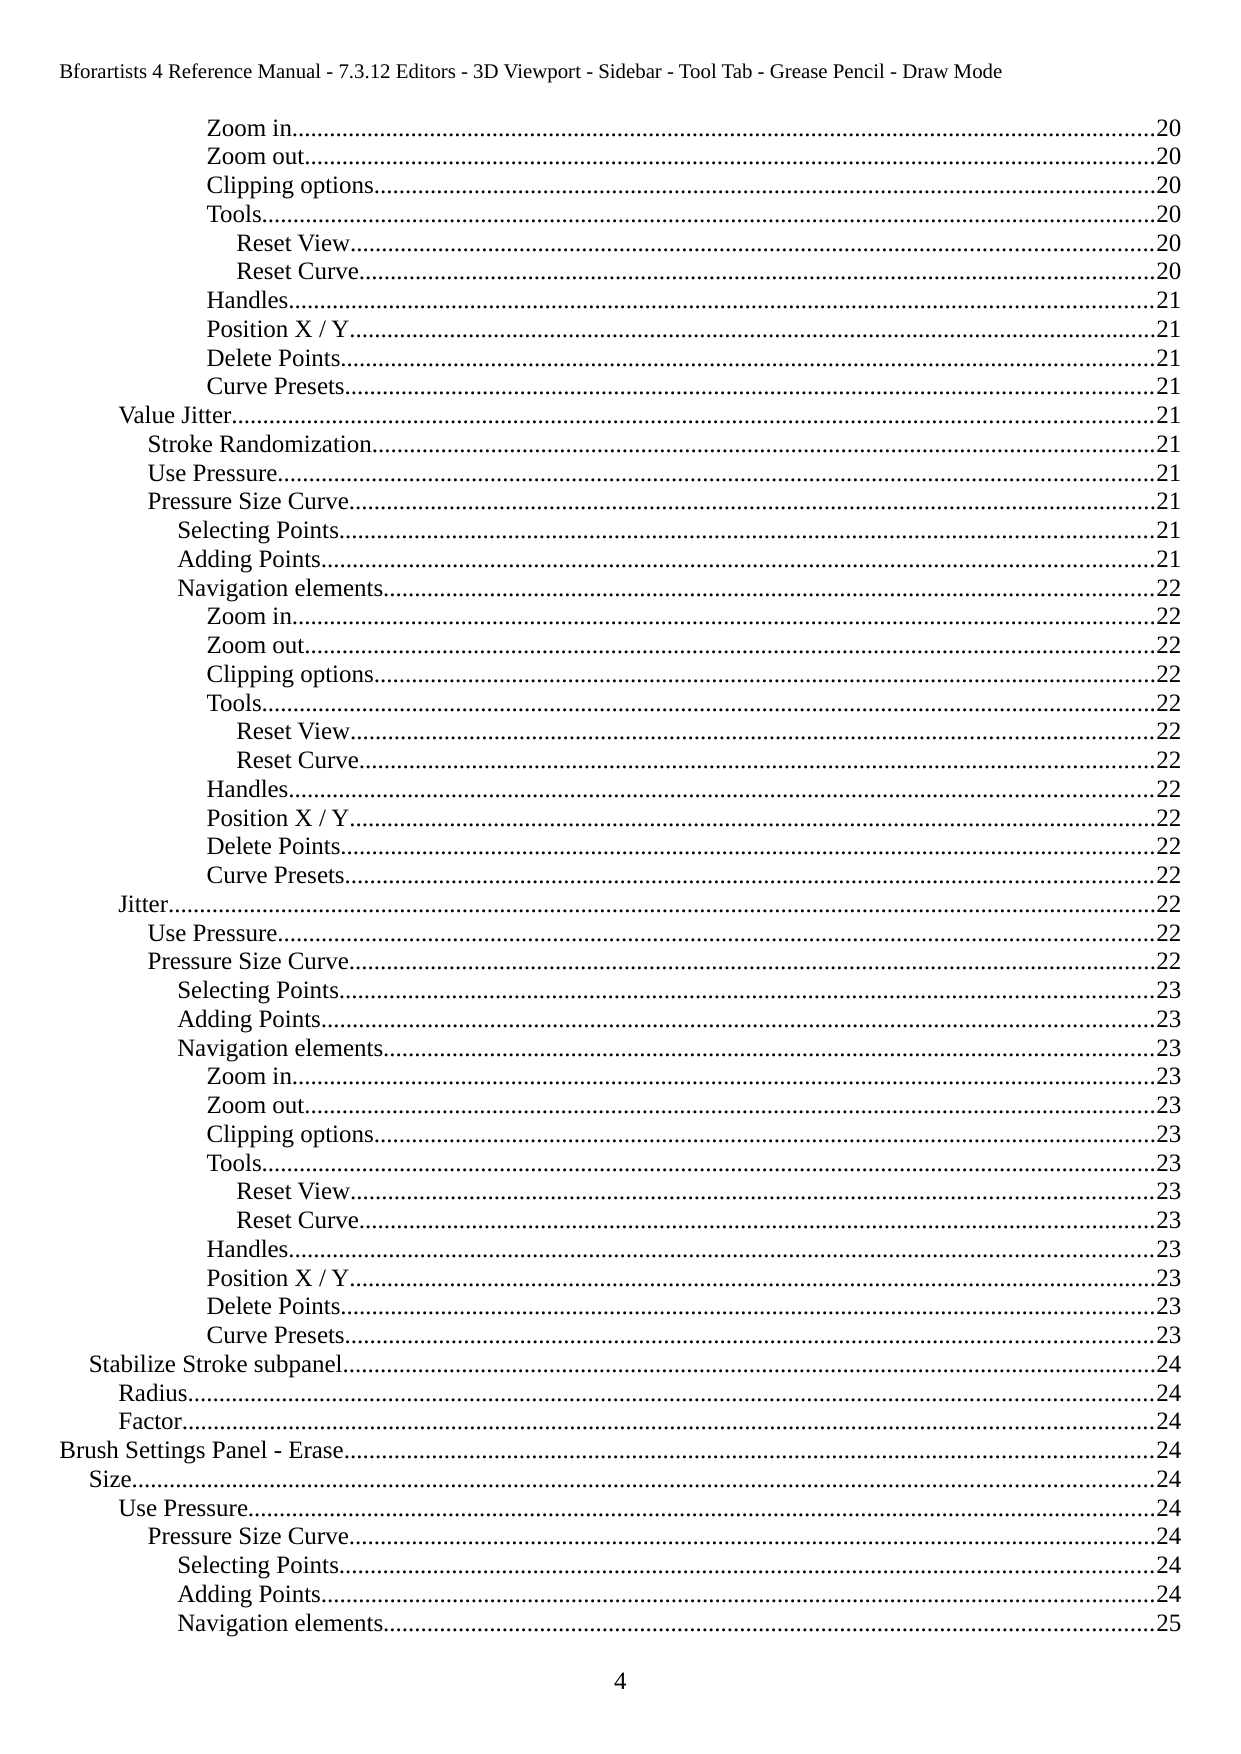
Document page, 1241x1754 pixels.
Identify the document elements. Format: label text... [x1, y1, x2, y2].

text Tools 22 [206, 688, 1181, 716]
text Selecting Points 24 [177, 1550, 1181, 1579]
text Zoom in 22 [206, 601, 1181, 630]
text Clipping options 22 [206, 659, 1181, 688]
text Use Pressure 22 [147, 918, 1181, 946]
text Zoom out 20 [206, 141, 1181, 170]
text Pressure Size Curve 21 [147, 486, 1181, 515]
text Use Pressure 24 [118, 1493, 1181, 1521]
text Selecting Points 21 [177, 515, 1181, 544]
text Handles 22 [206, 774, 1181, 803]
text Tools 23 [206, 1148, 1181, 1176]
text Zoom out 23 [206, 1090, 1181, 1119]
text Adding Points 23 [177, 1004, 1181, 1033]
text Use Pressure 21 [147, 458, 1181, 486]
text Radius 24 [118, 1378, 1181, 1406]
text Curve Presets 23 [206, 1320, 1181, 1349]
text Adding Points 24 [177, 1579, 1181, 1608]
text Delete Points 23 [206, 1291, 1181, 1320]
text Navigation elements 25 [177, 1608, 1181, 1636]
text Size 24 [88, 1464, 1181, 1493]
text Zoom in 23 [206, 1061, 1181, 1090]
text Tools 20 [206, 199, 1181, 228]
text Zoom in 20 [206, 113, 1181, 141]
text Jitter 22 [118, 889, 1181, 918]
text Reset Curve 22 [236, 745, 1181, 774]
text Delete Points 22 [206, 831, 1181, 860]
text Curve Presets 22 [206, 860, 1181, 889]
text Navigation elements 23 [177, 1033, 1181, 1061]
text Reset View 20 [236, 228, 1181, 256]
text Position X / Y 23 [206, 1263, 1181, 1291]
text Delete Points 21 [206, 343, 1181, 371]
text Position X / Y 22 [206, 803, 1181, 831]
text Brush Settings Panel - Erase 24 [59, 1435, 1181, 1464]
text Handles 21 [206, 285, 1181, 314]
text Adding Points 21 [177, 544, 1181, 573]
text Stabilize Stroke subpanel 24 [88, 1349, 1181, 1378]
text Stroke Randomization 21 [147, 429, 1181, 458]
text Clipping options 23 [206, 1119, 1181, 1148]
text Pressure Size Curve 24 [147, 1521, 1181, 1550]
text Handles 23 [206, 1234, 1181, 1263]
text Reset View 23 [236, 1176, 1181, 1205]
text Reset Curve 23 [236, 1205, 1181, 1234]
text Clipping options 20 [206, 170, 1181, 199]
text Factor 24 [118, 1406, 1181, 1435]
text Curve Presets 21 [206, 371, 1181, 400]
text Value Jitter 21 [118, 400, 1181, 429]
text Navigation elements 22 [177, 573, 1181, 601]
text Reset Curve 20 [236, 256, 1181, 285]
text Selecting Points 23 [177, 975, 1181, 1004]
text Zoom out 22 [206, 630, 1181, 659]
text Reset View 22 [236, 716, 1181, 745]
text Position X / Y 21 [206, 314, 1181, 343]
text Pressure Size Curve 22 [147, 946, 1181, 975]
